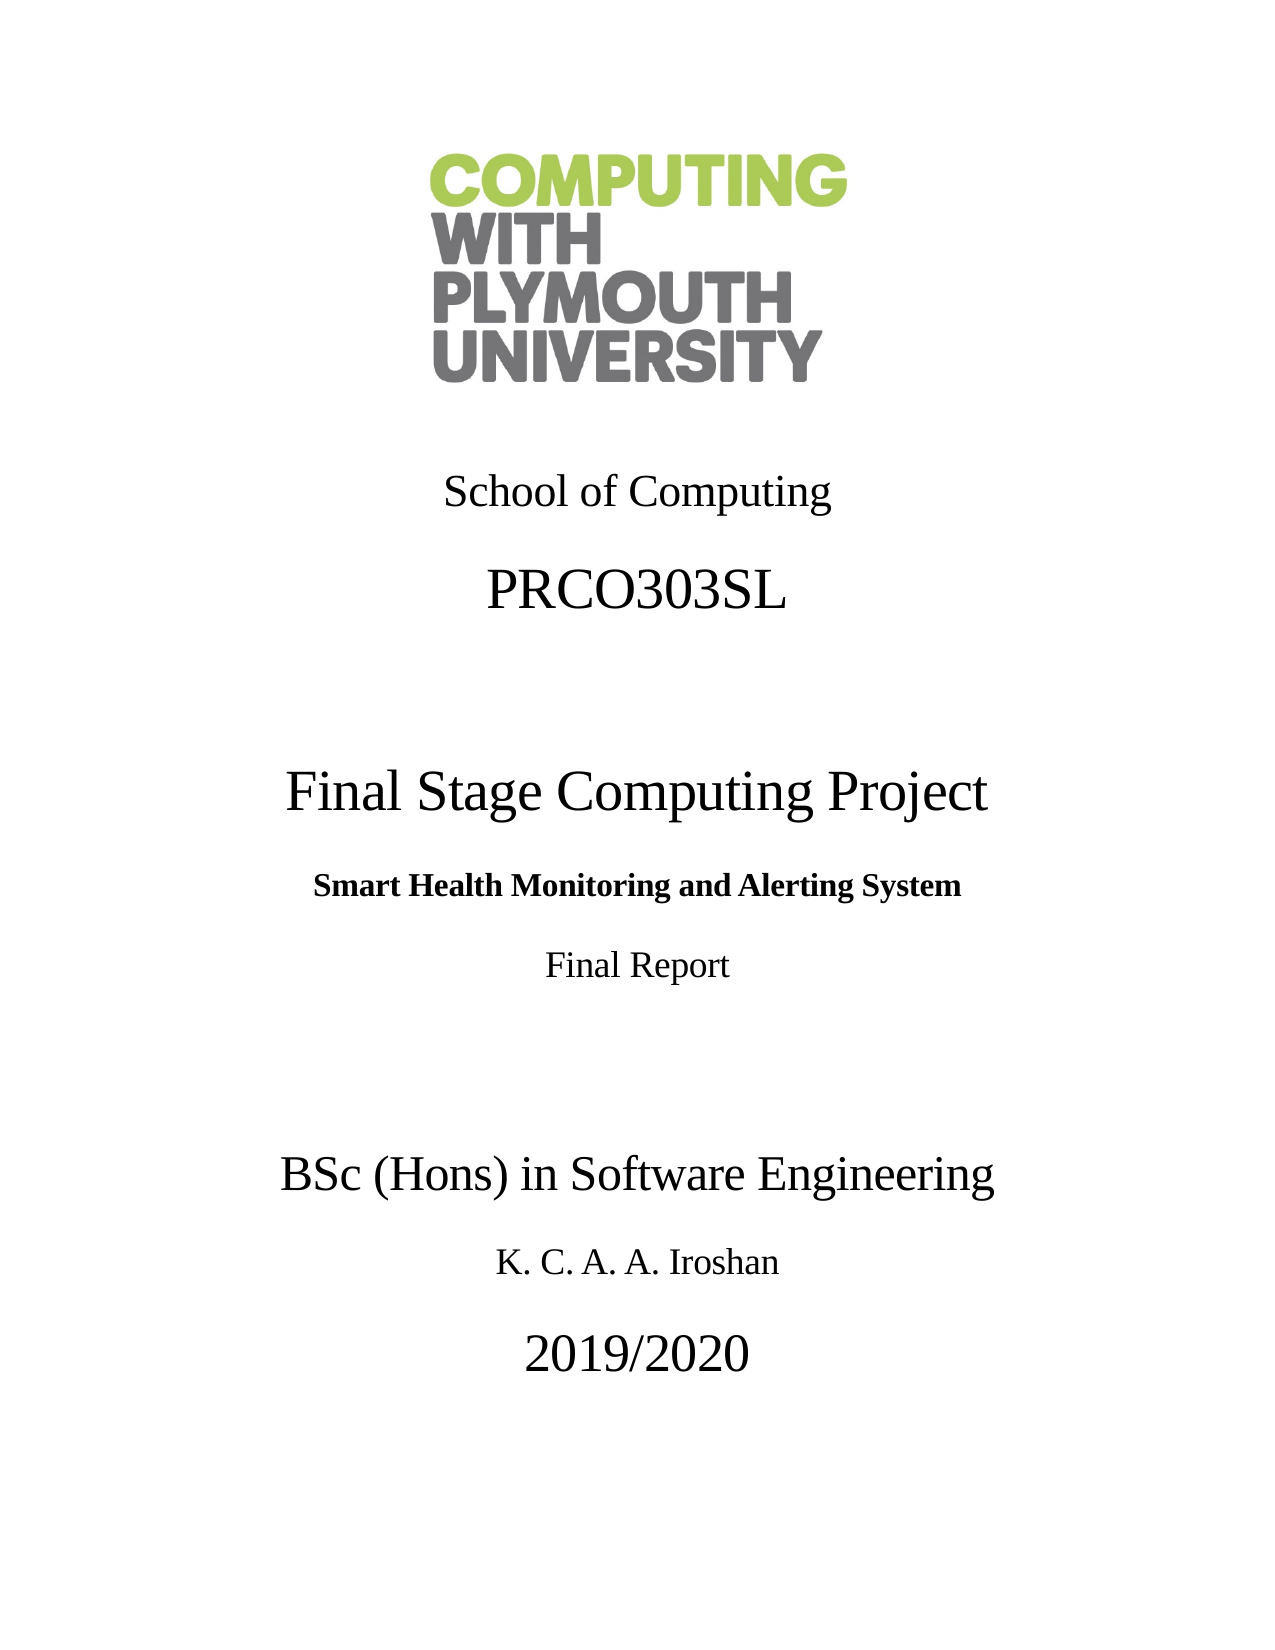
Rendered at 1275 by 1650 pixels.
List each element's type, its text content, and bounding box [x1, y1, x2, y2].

picture [394, 118, 881, 421]
text Smart Health Monitoring and Alerting System [118, 866, 1157, 904]
text School of Computing [118, 463, 1157, 516]
text BSc (Hons) in Software Engineering [118, 1143, 1157, 1201]
text 2019/2020 [118, 1321, 1157, 1383]
text Final Report [118, 942, 1157, 985]
text K. C. A. A. Iroshan [118, 1239, 1157, 1282]
text Final Stage Computing Project [118, 755, 1157, 822]
text PRCO303SL [118, 554, 1157, 621]
